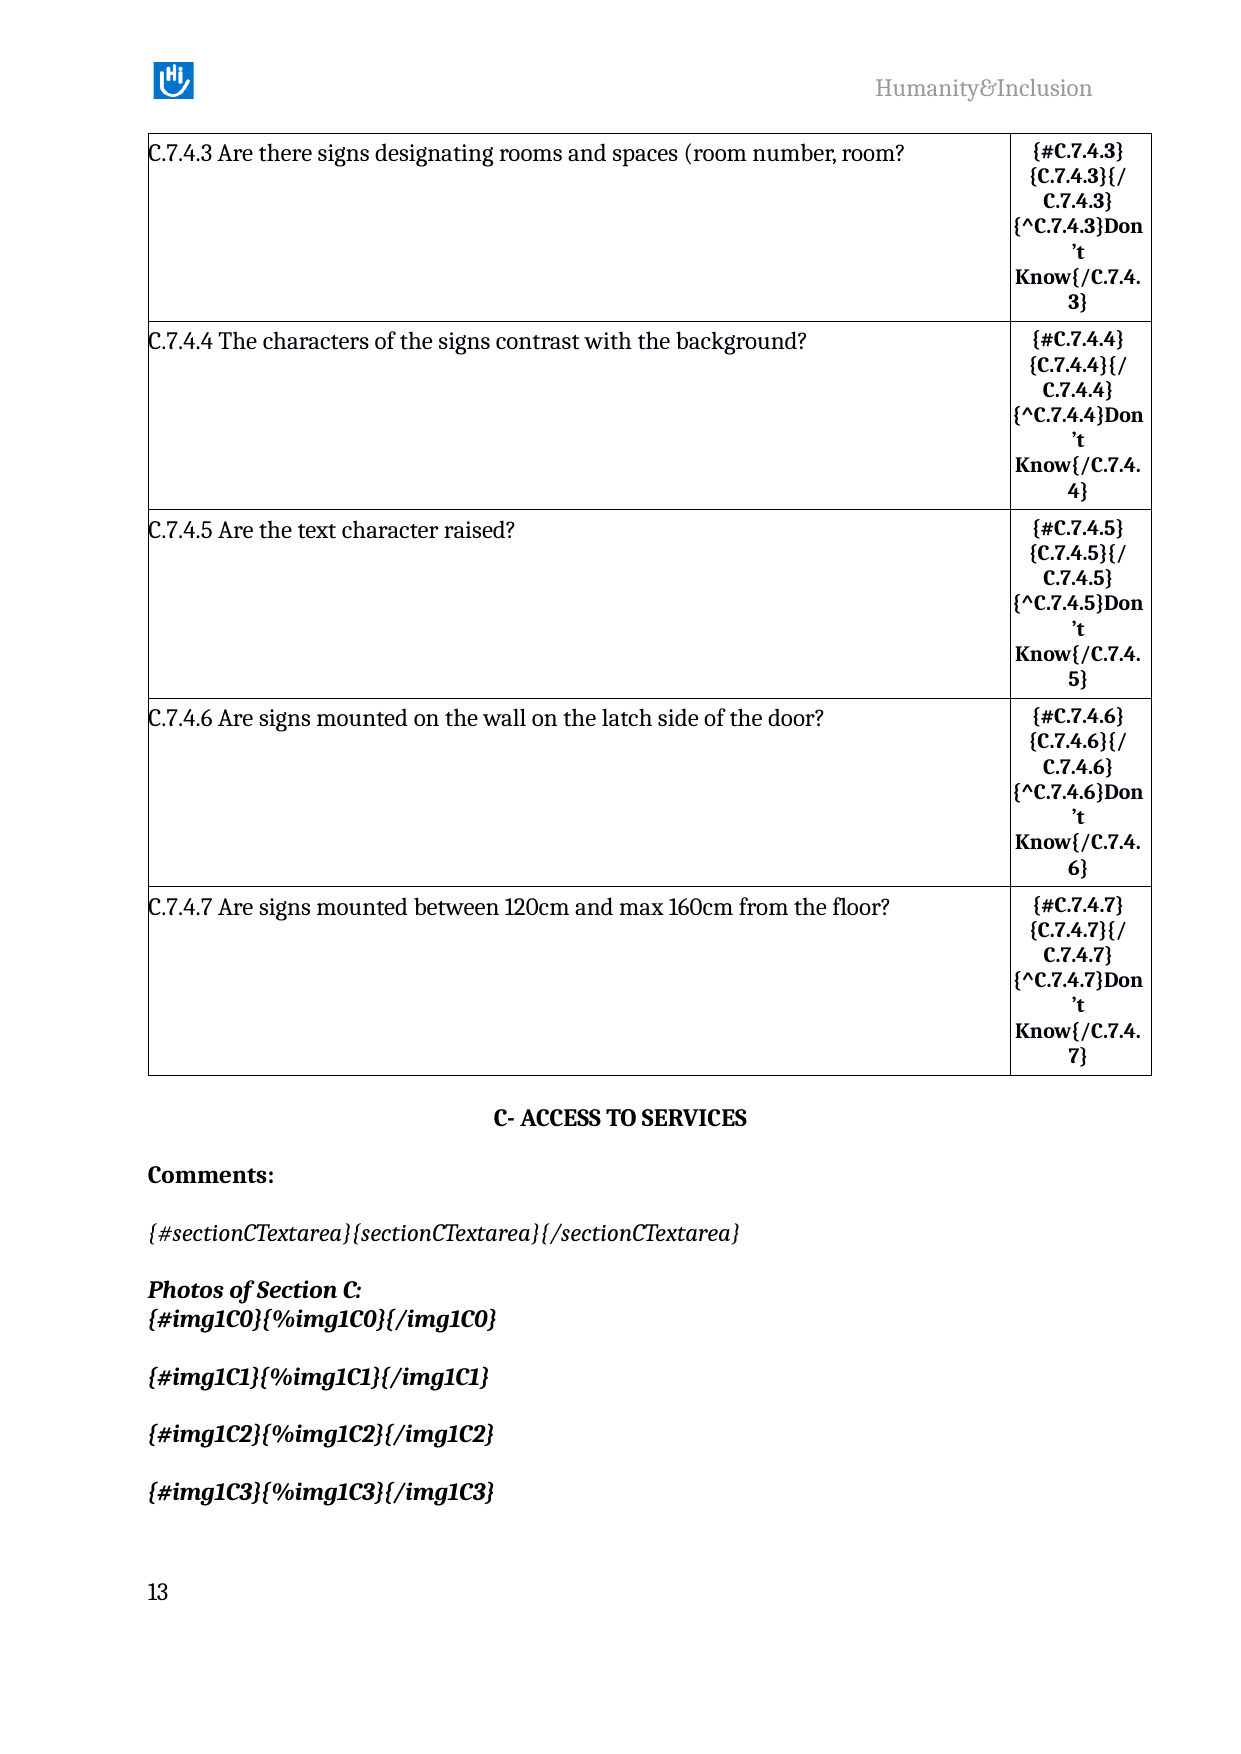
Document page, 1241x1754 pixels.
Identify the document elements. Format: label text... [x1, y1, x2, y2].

table_cell C.7.4.7 Are signs mounted between 120cm and max 160cm from the floor? [149, 887, 1010, 1074]
table_cell C.7.4.4 The characters of the signs contrast with the background? [149, 322, 1010, 509]
text C- ACCESS TO SERVICES [148, 1104, 1093, 1133]
picture [153, 62, 194, 99]
text Comments: [148, 1161, 1093, 1190]
table_cell {#C.7.4.7}{C.7.4.7}{/C.7.4.7}{^C.7.4.7}Don’t Know{/C.7.4.7} [1011, 887, 1151, 1074]
text {#img1C3}{%img1C3}{/img1C3} [148, 1478, 1093, 1506]
text {#img1C0}{%img1C0}{/img1C0} [148, 1305, 1093, 1334]
table_cell C.7.4.6 Are signs mounted on the wall on the latch side of the door? [149, 699, 1010, 886]
text {#img1C1}{%img1C1}{/img1C1} [148, 1363, 1093, 1391]
table_cell C.7.4.3 Are there signs designating rooms and spaces (room number, room? [149, 134, 1010, 321]
text Photos of Section C: [148, 1276, 1093, 1305]
table_cell {#C.7.4.6}{C.7.4.6}{/C.7.4.6}{^C.7.4.6}Don’t Know{/C.7.4.6} [1011, 699, 1151, 886]
text {#img1C2}{%img1C2}{/img1C2} [148, 1420, 1093, 1449]
table_cell {#C.7.4.4}{C.7.4.4}{/C.7.4.4}{^C.7.4.4}Don’t Know{/C.7.4.4} [1011, 322, 1151, 509]
table_cell {#C.7.4.5}{C.7.4.5}{/C.7.4.5}{^C.7.4.5}Don’t Know{/C.7.4.5} [1011, 510, 1151, 698]
table_cell C.7.4.5 Are the text character raised? [149, 510, 1010, 698]
table_cell {#C.7.4.3}{C.7.4.3}{/C.7.4.3}{^C.7.4.3}Don’t Know{/C.7.4.3} [1011, 134, 1151, 321]
text {#sectionCTextarea}{sectionCTextarea}{/sectionCTextarea} [148, 1219, 1093, 1248]
